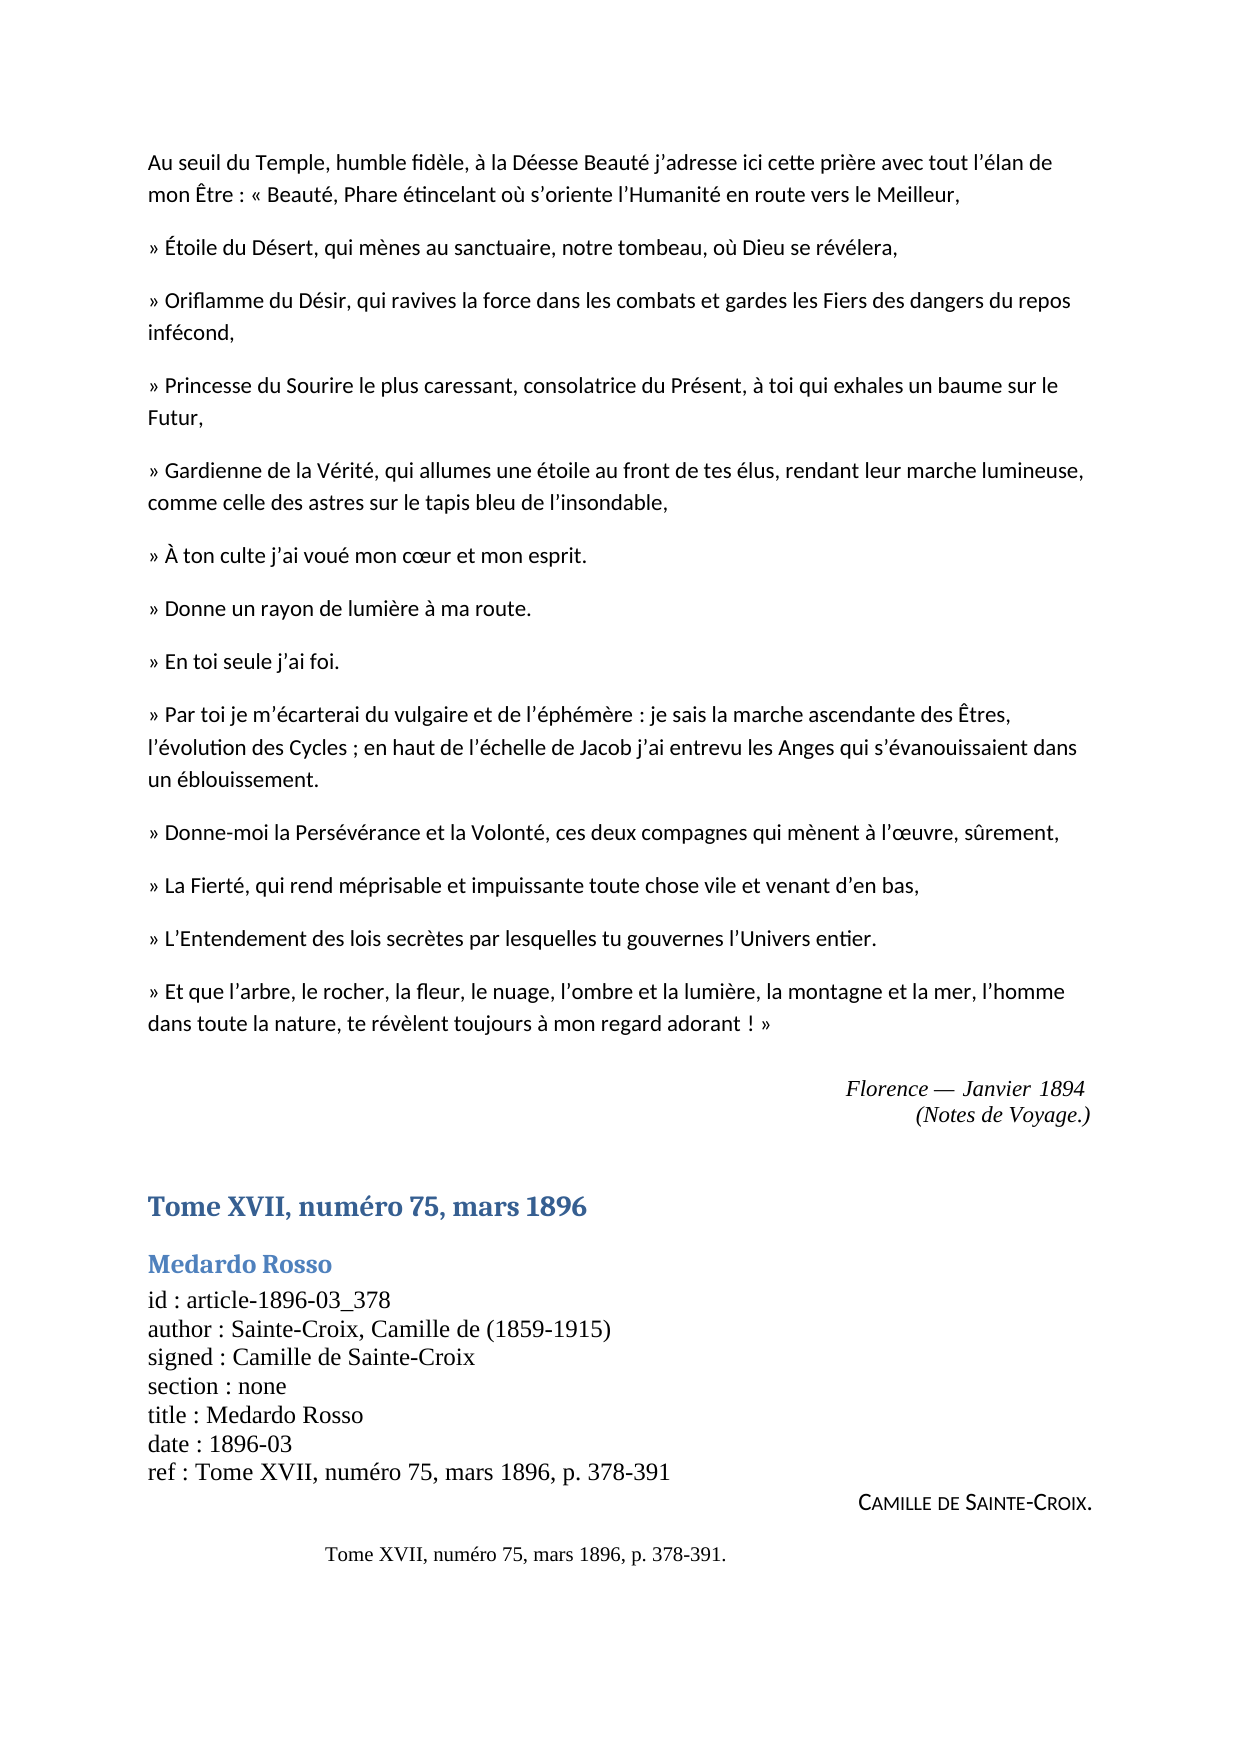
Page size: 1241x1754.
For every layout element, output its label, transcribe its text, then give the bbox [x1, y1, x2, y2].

text » L’Entendement des lois secrètes par lesquelles tu gouvernes l’Univers entier. [148, 924, 1093, 952]
subtitle Medardo Rosso [148, 1249, 1093, 1280]
text signed : Camille de Sainte-Croix [148, 1342, 1093, 1371]
text title : Medardo Rosso [148, 1400, 1093, 1429]
text » Donne-moi la Persévérance et la Volonté, ces deux compagnes qui mènent à l’œuvre, sûrement, [148, 818, 1093, 846]
text » Et que l’arbre, le rocher, la fleur, le nuage, l’ombre et la lumière, la montagne et la mer, l’homme dans toute la nature, te révèlent toujours à mon regard adorant ! » [148, 977, 1093, 1037]
text » Étoile du Désert, qui mènes au sanctuaire, notre tombeau, où Dieu se révélera, [148, 233, 1093, 261]
text » La Fierté, qui rend méprisable et impuissante toute chose vile et venant d’en bas, [148, 871, 1093, 899]
text » Oriflamme du Désir, qui ravives la force dans les combats et gardes les Fiers des dangers du repos infécond, [148, 286, 1093, 346]
text » Donne un rayon de lumière à ma route. [148, 594, 1093, 622]
text section : none [148, 1371, 1093, 1400]
text » Gardienne de la Vérité, qui allumes une étoile au front de tes élus, rendant leur marche lumineuse, comme celle des astres sur le tapis bleu de l’insondable, [148, 456, 1093, 516]
text Tome XVII, numéro 75, mars 1896, p. 378-391. [325, 1542, 1093, 1566]
text author : Sainte-Croix, Camille de (1859-1915) [148, 1314, 1093, 1342]
subtitle Tome XVII, numéro 75, mars 1896 [148, 1190, 1093, 1223]
text » Par toi je m’écarterai du vulgaire et de l’éphémère : je sais la marche ascendante des Êtres, l’évolution des Cycles ; en haut de l’échelle de Jacob j’ai entrevu les Anges qui s’évanouissaient dans un éblouissement. [148, 701, 1093, 793]
text id : article-1896-03_378 [148, 1285, 1093, 1314]
text » À ton culte j’ai voué mon cœur et mon esprit. [148, 541, 1093, 569]
text ref : Tome XVII, numéro 75, mars 1896, p. 378-391 [148, 1457, 1093, 1486]
text date : 1896-03 [148, 1429, 1093, 1457]
text » En toi seule j’ai foi. [148, 647, 1093, 676]
text Camille de Sainte-Croix. [148, 1486, 1093, 1517]
text Florence — Janvier 1894 (Notes de Voyage.) [148, 1075, 1093, 1127]
text » Princesse du Sourire le plus caressant, consolatrice du Présent, à toi qui exhales un baume sur le Futur, [148, 371, 1093, 431]
text Au seuil du Temple, humble fidèle, à la Déesse Beauté j’adresse ici cette prière avec tout l’élan de mon Être : « Beauté, Phare étincelant où s’oriente l’Humanité en route vers le Meilleur, [148, 148, 1093, 208]
